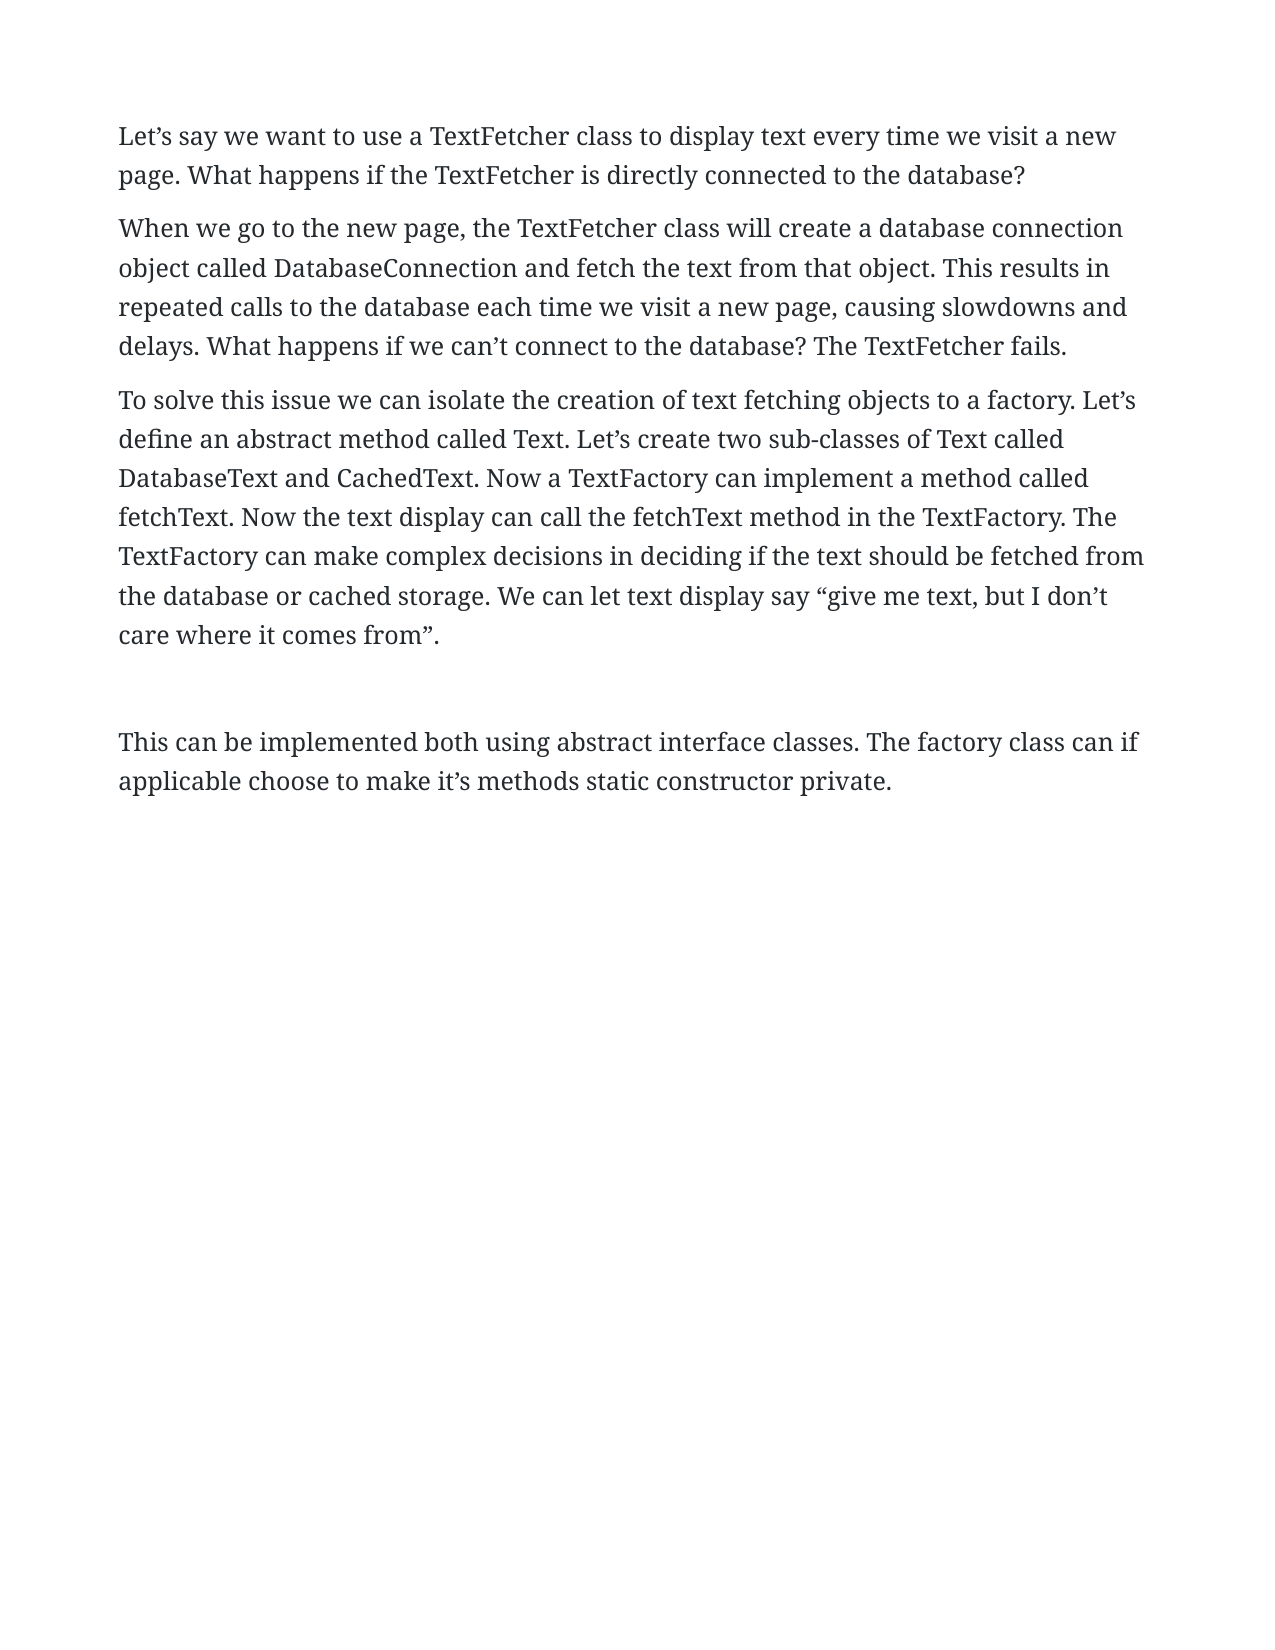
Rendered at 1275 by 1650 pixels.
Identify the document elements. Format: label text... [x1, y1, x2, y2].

text To solve this issue we can isolate the creation of text fetching objects to a factory. Let’s define an abstract method called Text. Let’s create two sub-classes of Text called DatabaseText and CachedText. Now a TextFactory can implement a method called fetchText. Now the text display can call the fetchText method in the TextFactory. The TextFactory can make complex decisions in deciding if the text should be fetched from the database or cached storage. We can let text display say “give me text, but I don’t care where it comes from”. [118, 382, 1157, 651]
text This can be implemented both using abstract interface classes. The factory class can if applicable choose to make it’s methods static constructor private. [118, 725, 1157, 798]
text Let’s say we want to use a TextFetcher class to display text every time we visit a new page. What happens if the TextFetcher is directly connected to the database? [118, 118, 1157, 191]
text When we go to the new page, the TextFetcher class will create a database connection object called DatabaseConnection and fetch the text from that object. This results in repeated calls to the database each time we visit a new page, causing slowdowns and delays. What happens if we can’t connect to the database? The TextFetcher fails. [118, 211, 1157, 363]
